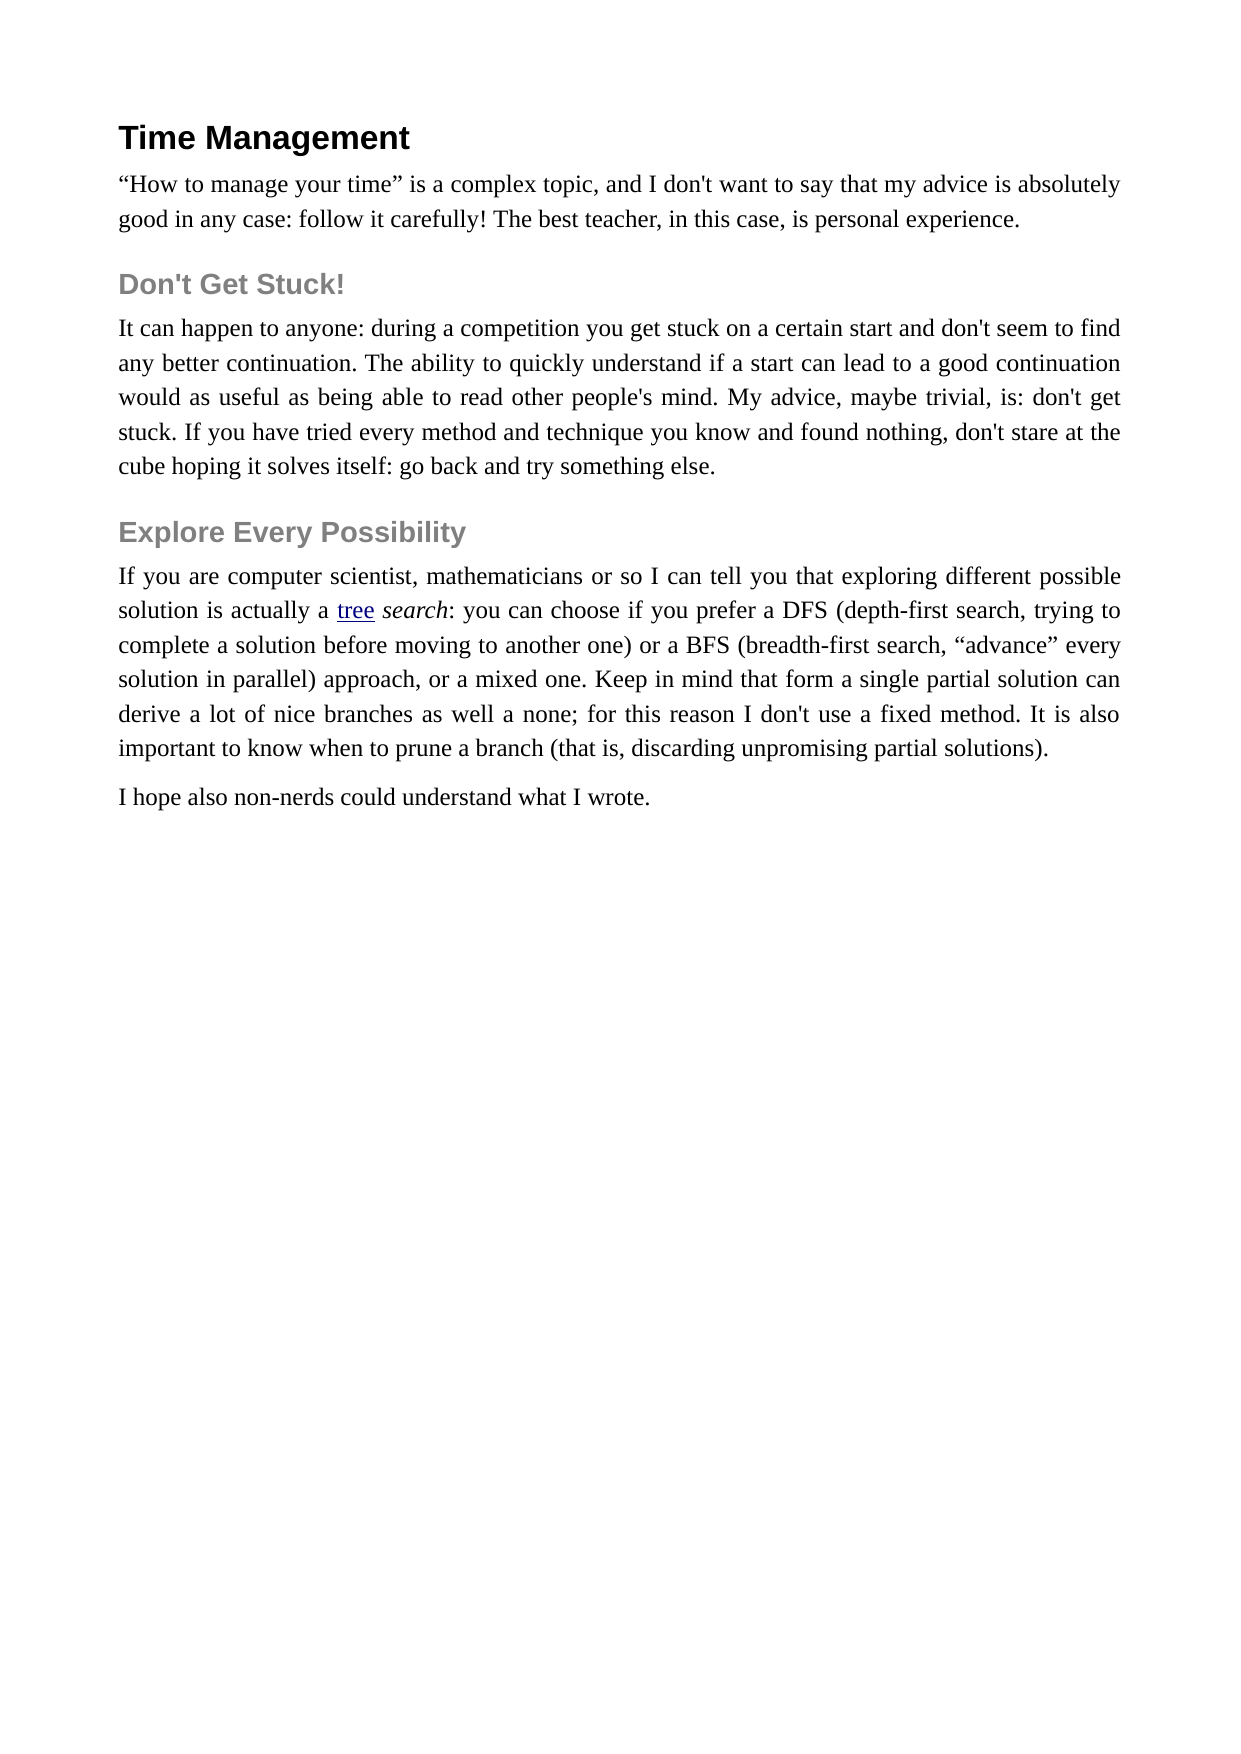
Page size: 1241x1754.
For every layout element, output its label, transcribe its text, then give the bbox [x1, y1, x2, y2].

subtitle Don't Get Stuck! [118, 267, 1122, 301]
subtitle Explore Every Possibility [118, 515, 1122, 548]
text I hope also non-nerds could understand what I wrote. [118, 782, 1122, 811]
text “How to manage your time” is a complex topic, and I don't want to say that my advice is absolutely good in any case: follow it carefully! The best teacher, in this case, is personal experience. [118, 169, 1122, 232]
text It can happen to anyone: during a competition you get stuck on a certain start and don't seem to find any better continuation. The ability to quickly understand if a start can lead to a good continuation would as useful as being able to read other people's mind. My advice, maybe trivial, is: don't get stuck. If you have tried every method and technique you know and found nothing, don't stare at the cube hoping it solves itself: go back and try something else. [118, 313, 1122, 480]
text If you are computer scientist, mathematicians or so I can tell you that exploring different possible solution is actually a tree search: you can choose if you prefer a DFS (depth-first search, trying to complete a solution before moving to another one) or a BFS (breadth-first search, “advance” every solution in parallel) approach, or a mixed one. Keep in mind that form a single partial solution can derive a lot of nice branches as well a none; for this reason I don't use a fixed method. It is also important to know when to prune a branch (that is, discarding unpromising partial solutions). [118, 561, 1122, 762]
subtitle Time Management [118, 118, 1122, 157]
